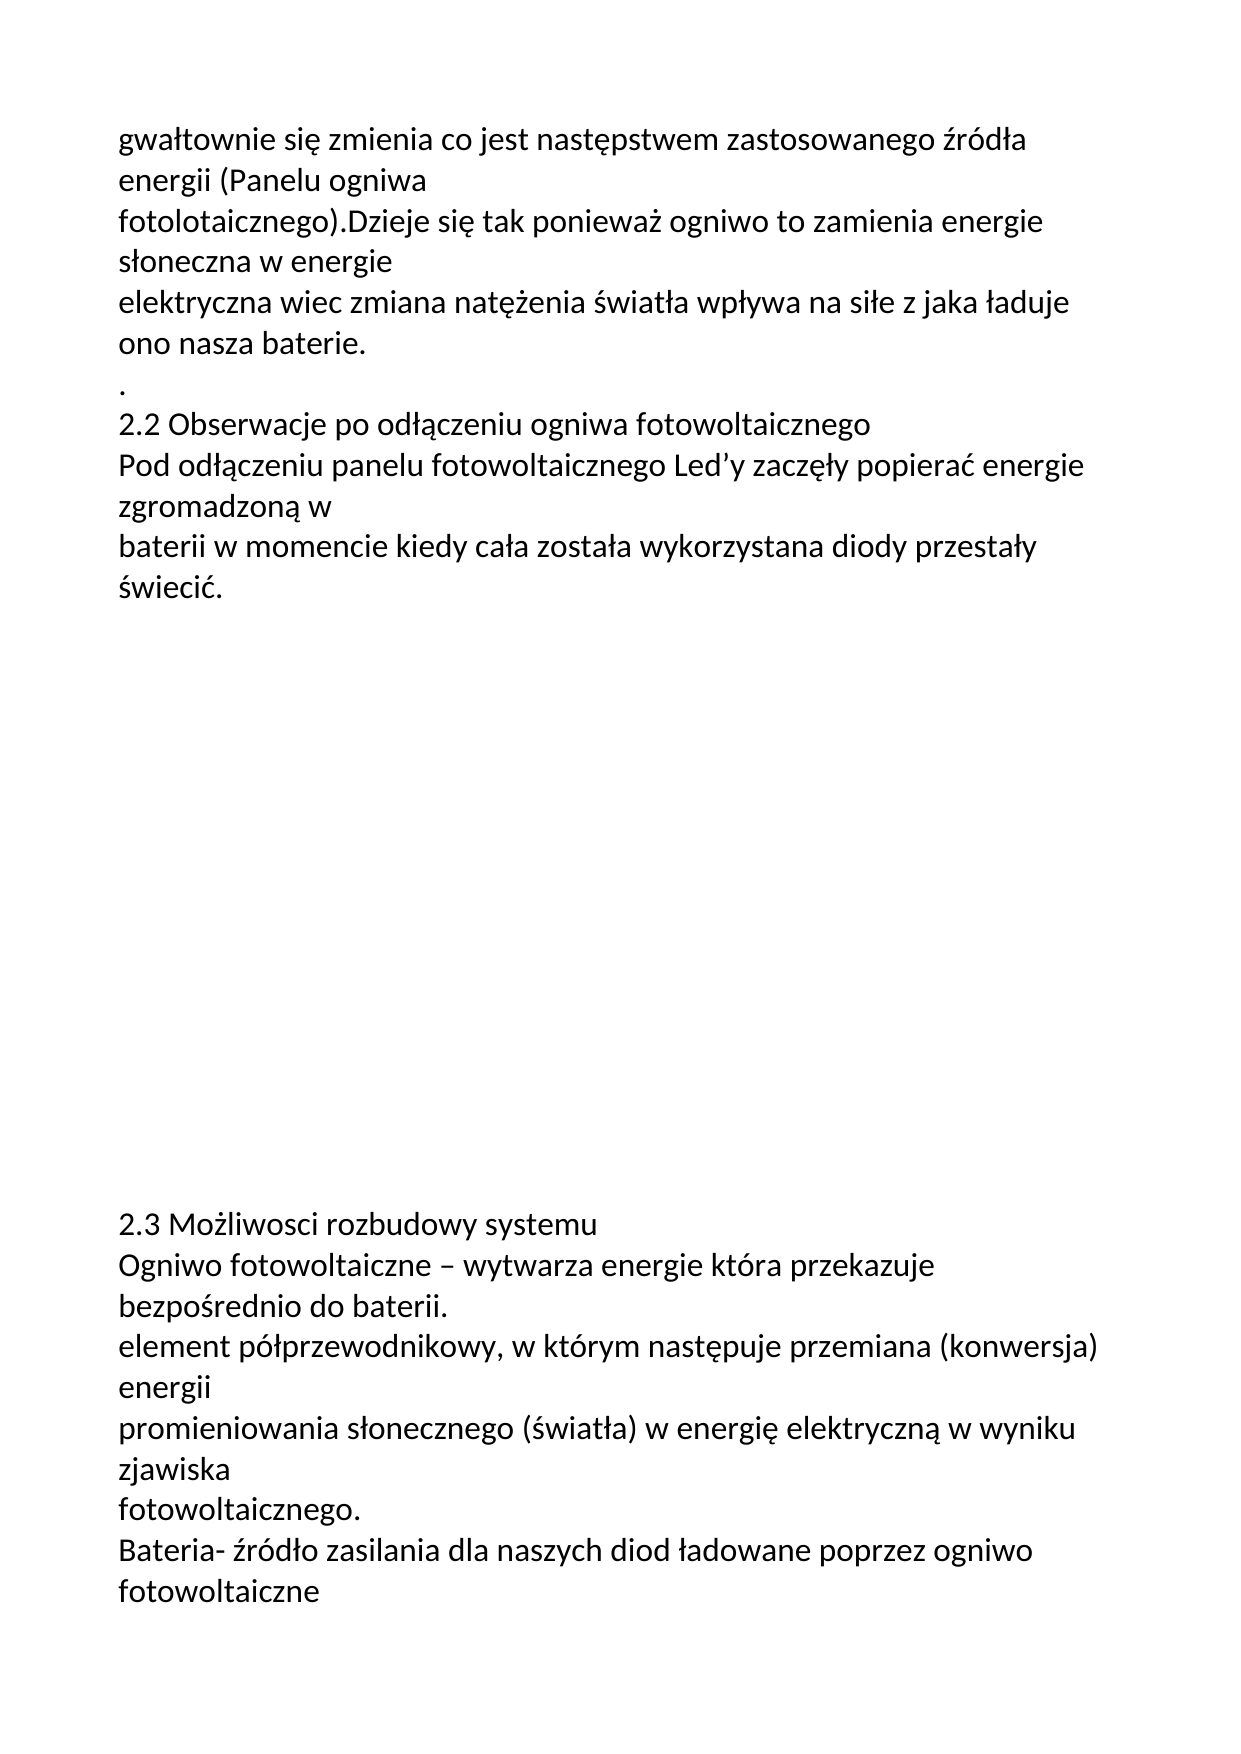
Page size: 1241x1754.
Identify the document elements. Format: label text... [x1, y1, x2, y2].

text fotowoltaicznego. [118, 1488, 1122, 1529]
text Ogniwo fotowoltaiczne – wytwarza energie która przekazuje bezpośrednio do baterii. [118, 1244, 1122, 1326]
text baterii w momencie kiedy cała została wykorzystana diody przestały świecić. [118, 525, 1122, 607]
text Pod odłączeniu panelu fotowoltaicznego Led’y zaczęły popierać energie zgromadzoną w [118, 444, 1122, 525]
text elektryczna wiec zmiana natężenia światła wpływa na siłe z jaka ładuje ono nasza baterie. [118, 281, 1122, 362]
text . [118, 362, 1122, 403]
text 2.3 Możliwosci rozbudowy systemu [118, 1203, 1122, 1244]
text gwałtownie się zmienia co jest następstwem zastosowanego źródła energii (Panelu ogniwa [118, 118, 1122, 199]
text 2.2 Obserwacje po odłączeniu ogniwa fotowoltaicznego [118, 403, 1122, 444]
text promieniowania słonecznego (światła) w energię elektryczną w wyniku zjawiska [118, 1407, 1122, 1488]
text Bateria- źródło zasilania dla naszych diod ładowane poprzez ogniwo fotowoltaiczne [118, 1529, 1122, 1611]
text fotolotaicznego).Dzieje się tak ponieważ ogniwo to zamienia energie słoneczna w energie [118, 199, 1122, 281]
text element półprzewodnikowy, w którym następuje przemiana (konwersja) energii [118, 1326, 1122, 1407]
